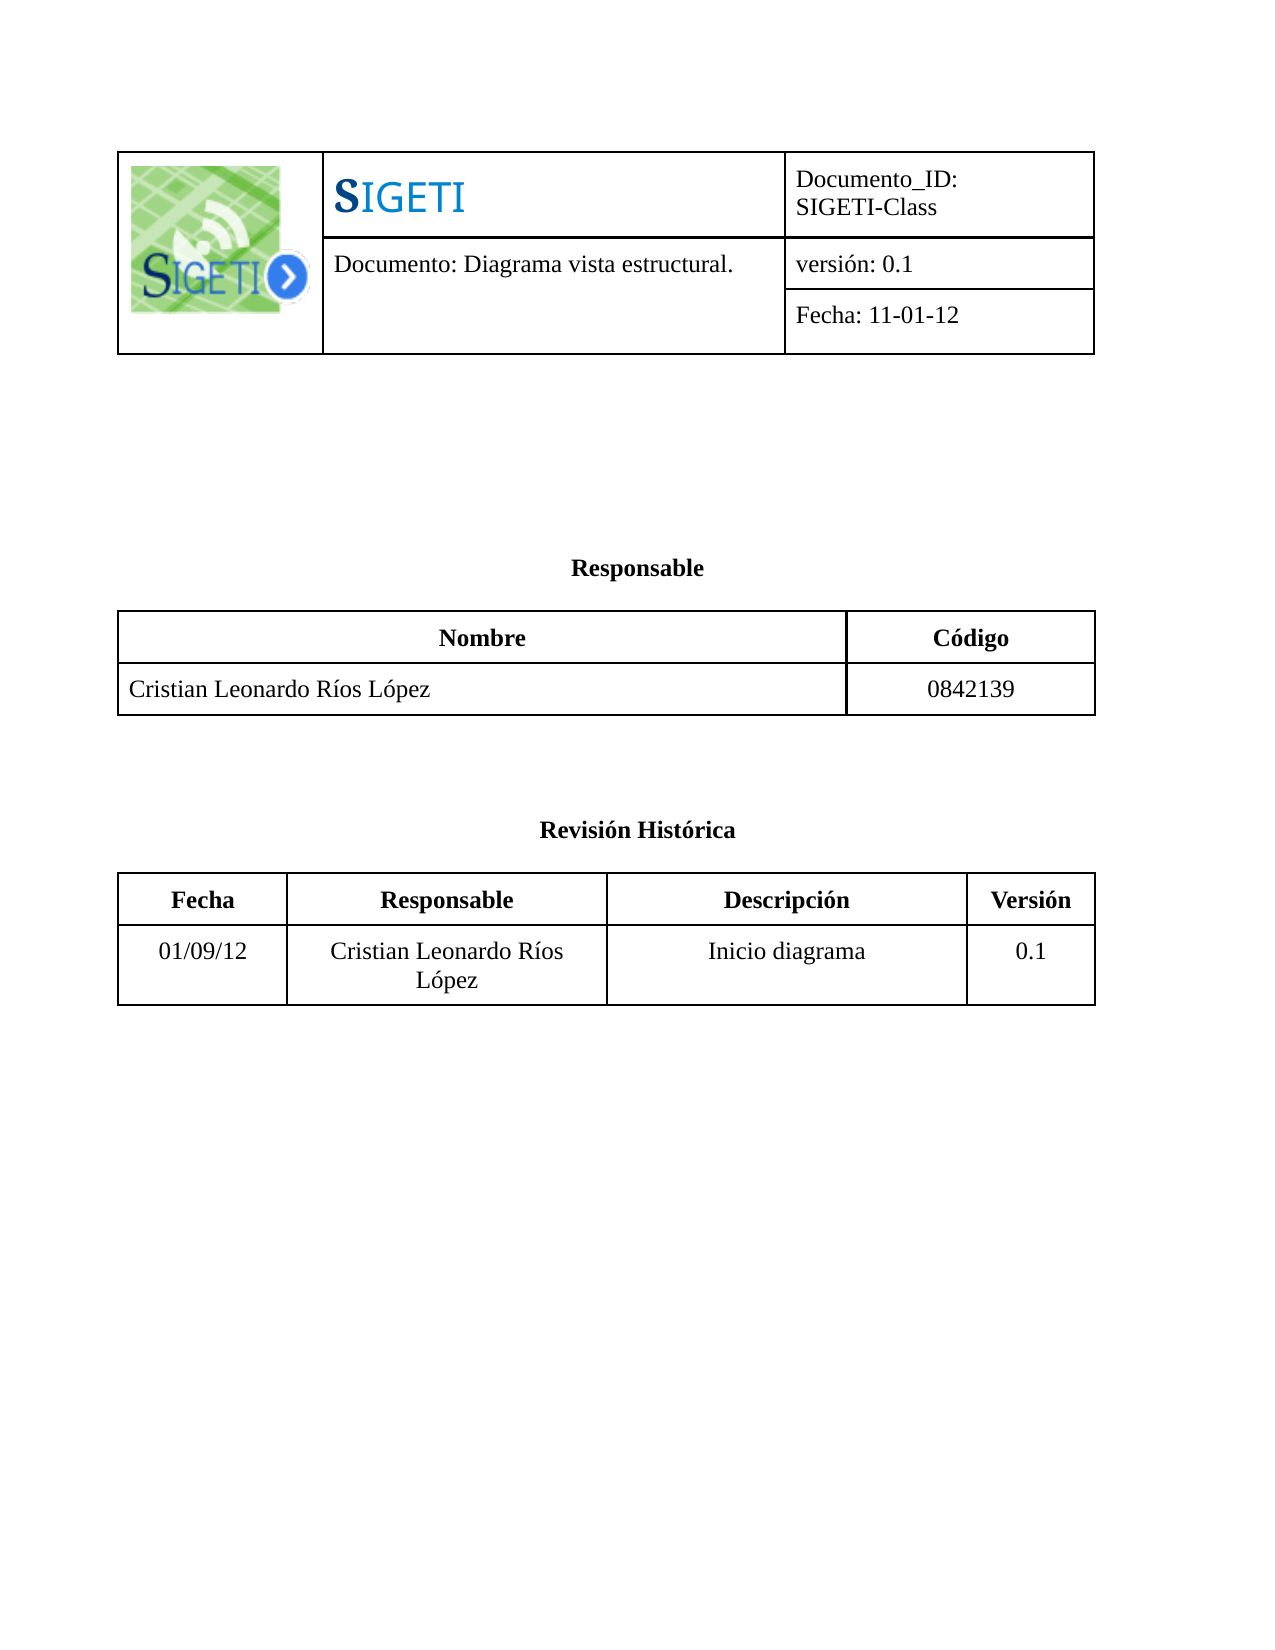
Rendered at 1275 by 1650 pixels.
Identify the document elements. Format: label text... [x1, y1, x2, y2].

table_cell Inicio diagrama [608, 926, 966, 1004]
table_cell 0.1 [968, 926, 1094, 1004]
table_header Nombre [119, 612, 845, 662]
table_header [119, 153, 322, 352]
table_header Código [848, 612, 1094, 662]
table_header SIGETI [324, 153, 784, 236]
text Revisión Histórica [118, 815, 1157, 843]
table_header Responsable [288, 874, 606, 924]
table_cell versión: 0.1 [786, 239, 1093, 288]
table_cell Fecha: 11-01-12 [786, 290, 1093, 352]
table_cell Documento: Diagrama vista estructural. [324, 239, 784, 352]
table_cell Cristian Leonardo Ríos López [288, 926, 606, 1004]
table_header Versión [968, 874, 1094, 924]
table_header Fecha [119, 874, 286, 924]
table_header Descripción [608, 874, 966, 924]
table_cell Cristian Leonardo Ríos López [119, 664, 845, 713]
picture [130, 166, 311, 314]
table_cell 09/01/12 [119, 926, 286, 1004]
text Responsable [118, 553, 1157, 581]
table_header Documento_ID: SIGETI-Class [786, 153, 1093, 236]
table_cell 0842139 [848, 664, 1094, 713]
